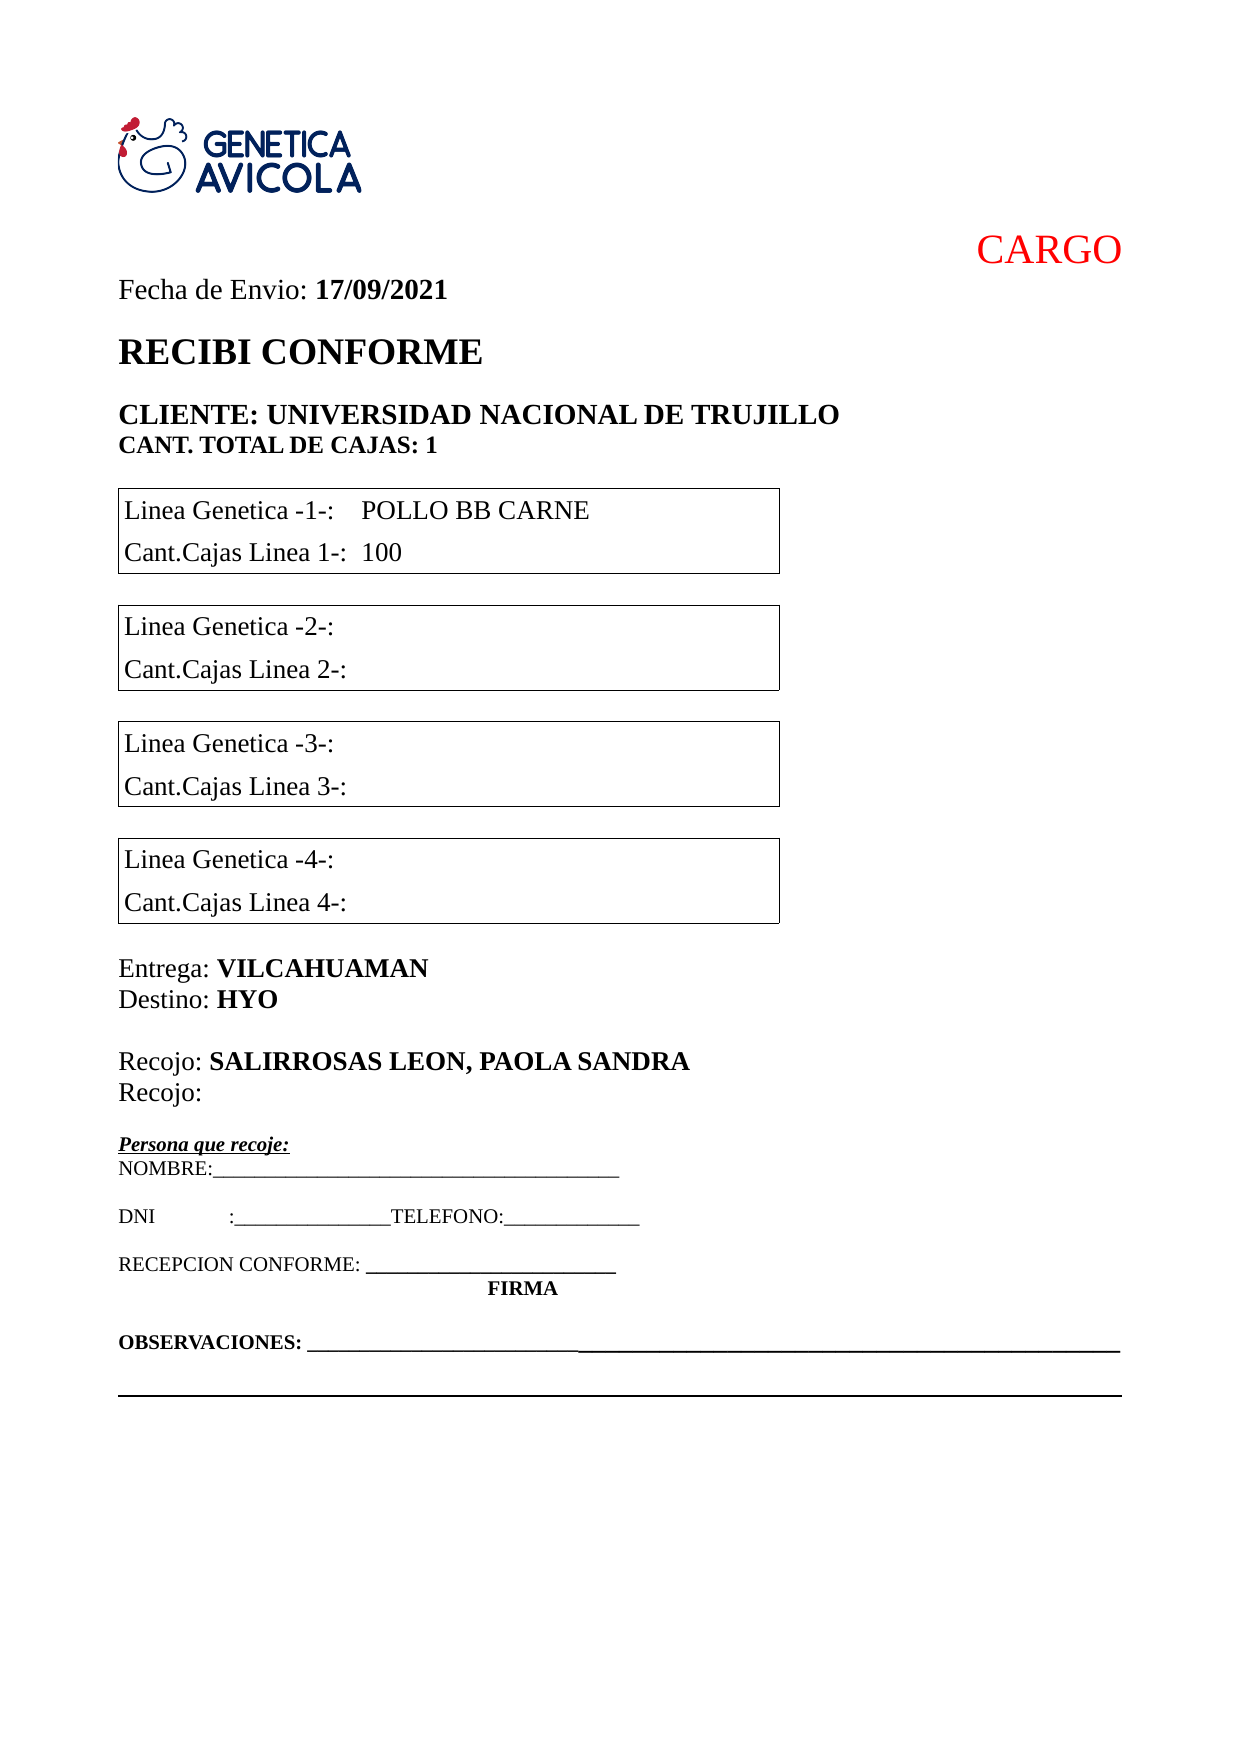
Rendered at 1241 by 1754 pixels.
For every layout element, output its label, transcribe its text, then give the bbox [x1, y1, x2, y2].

text RECEPCION CONFORME: ________________________ [118, 1252, 1122, 1276]
picture [117, 117, 362, 193]
table_cell [356, 722, 779, 764]
table_cell [356, 606, 779, 647]
table_cell [356, 691, 779, 721]
table_cell Cant.Cajas Linea 2-: [119, 647, 356, 690]
text Destino: HYO [118, 983, 1122, 1014]
table_cell [356, 839, 779, 880]
table_header POLLO BB CARNE [356, 489, 779, 531]
text CLIENTE: UNIVERSIDAD NACIONAL DE TRUJILLO [118, 397, 1122, 431]
table_cell Linea Genetica -3-: [119, 722, 356, 764]
text DNI :_______________TELEFONO:_____________ [118, 1204, 1122, 1228]
text CARGO [118, 224, 1122, 272]
text FIRMA [118, 1276, 1122, 1300]
table_cell [356, 880, 779, 923]
table_cell [356, 764, 779, 806]
table_cell Cant.Cajas Linea 1-: [119, 531, 356, 573]
table_cell [118, 574, 356, 604]
table_cell [118, 691, 356, 721]
text NOMBRE:_______________________________________ [118, 1156, 1122, 1180]
table_cell [118, 807, 356, 838]
table_cell Cant.Cajas Linea 4-: [119, 880, 356, 923]
table_cell Linea Genetica -2-: [119, 606, 356, 647]
text Entrega: VILCAHUAMAN [118, 952, 1122, 983]
table_cell 100 [356, 531, 779, 573]
text Recojo: SALIRROSAS LEON, PAOLA SANDRA [118, 1045, 1122, 1076]
text Persona que recoje: [118, 1132, 1122, 1156]
text OBSERVACIONES: __________________________________________________________________ [118, 1324, 1122, 1355]
table_cell Linea Genetica -4-: [119, 839, 356, 880]
table_cell Cant.Cajas Linea 3-: [119, 764, 356, 806]
table_cell [356, 647, 779, 690]
table_header Linea Genetica -1-: [119, 489, 356, 531]
text Fecha de Envio: 17/09/2021 [118, 272, 1122, 306]
table_cell [356, 574, 779, 604]
table_cell [356, 807, 779, 838]
text RECIBI CONFORME [118, 330, 1122, 373]
text CANT. TOTAL DE CAJAS: 1 [118, 431, 1122, 459]
text Recojo: [118, 1076, 1122, 1108]
